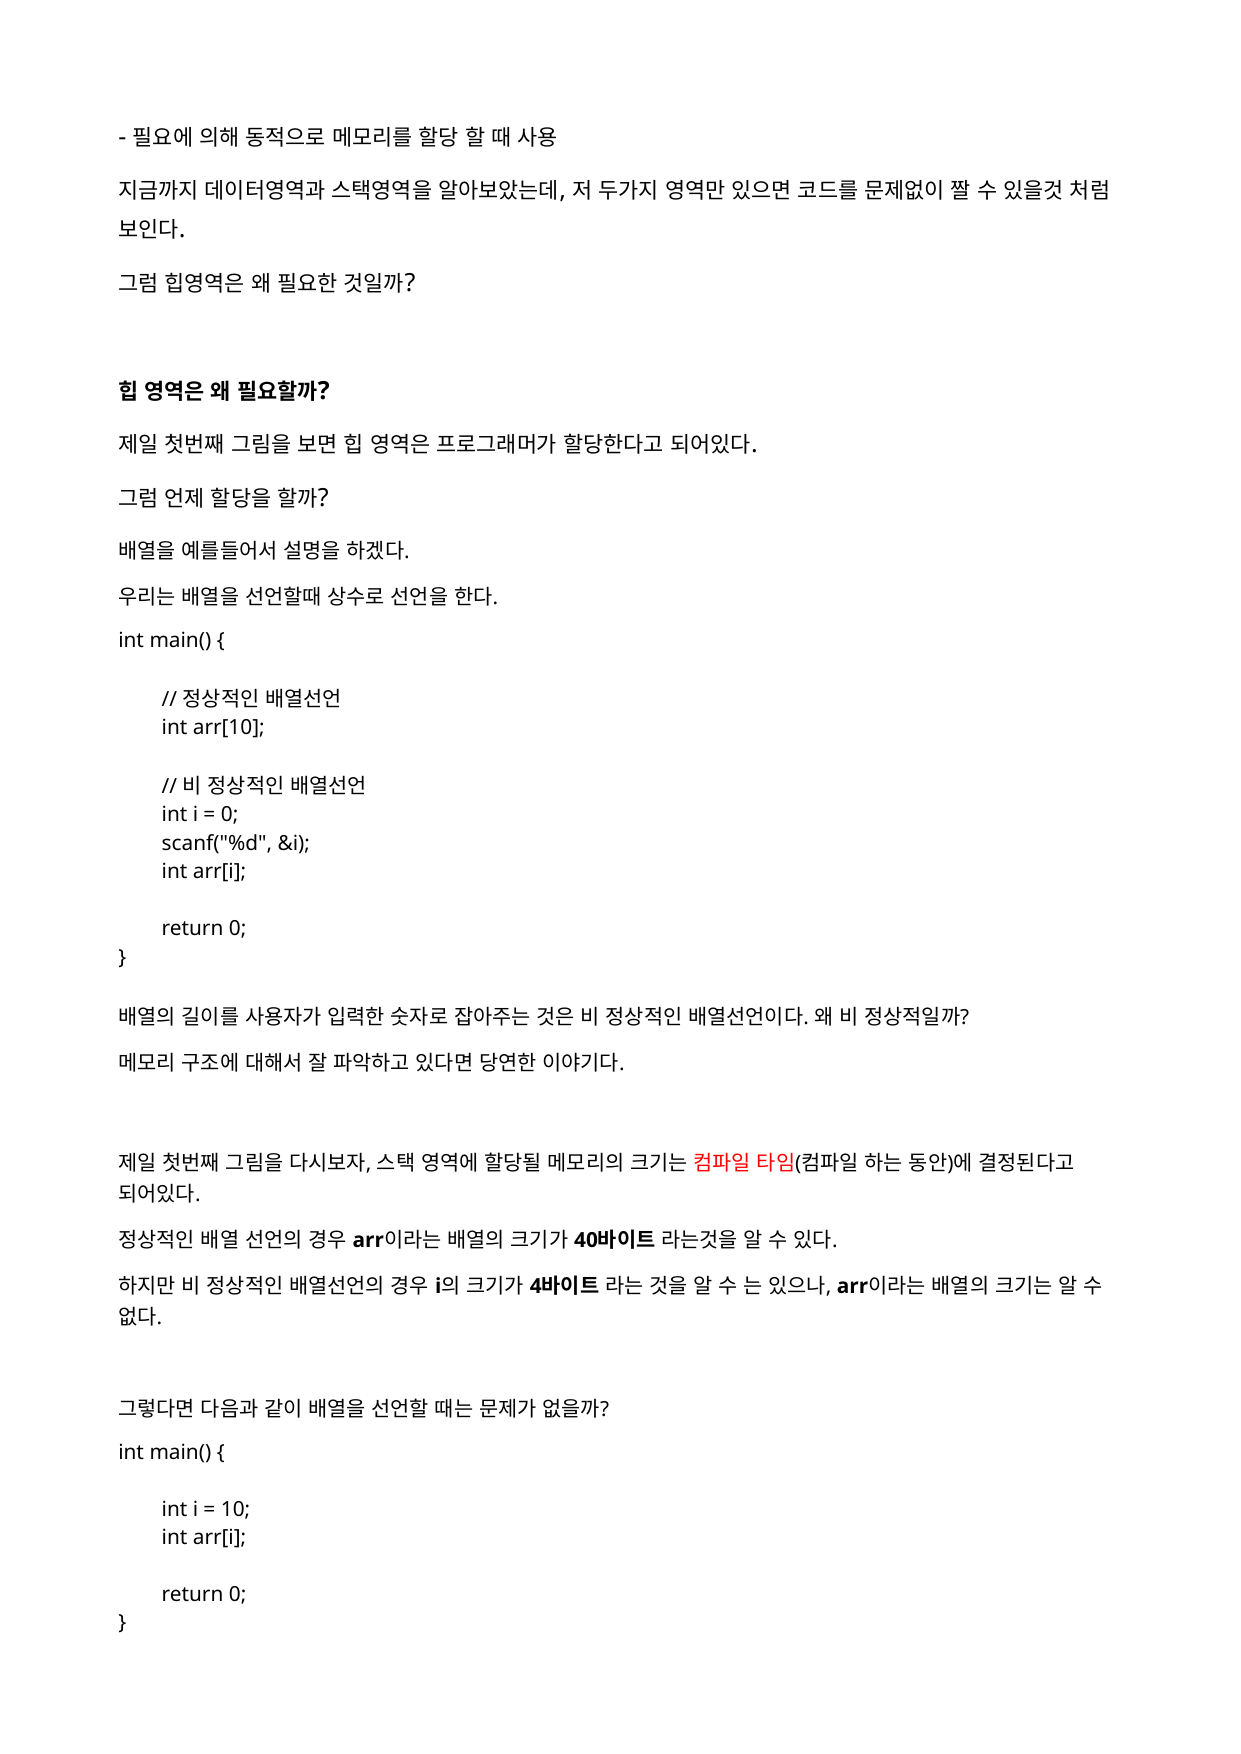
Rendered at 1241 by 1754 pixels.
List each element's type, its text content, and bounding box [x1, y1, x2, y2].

text int i = 10; [118, 1494, 1122, 1522]
text 배열의 길이를 사용자가 입력한 숫자로 잡아주는 것은 비 정상적인 배열선언이다. 왜 비 정상적일까? [118, 1000, 1122, 1031]
text // 정상적인 배열선언 [118, 682, 1122, 712]
text 지금까지 데이터영역과 스택영역을 알아보았는데, 저 두가지 영역만 있으면 코드를 문제없이 짤 수 있을것 처럼 보인다. [118, 172, 1122, 245]
text } [118, 942, 1122, 970]
text 제일 첫번째 그림을 다시보자, 스택 영역에 할당될 메모리의 크기는 컴파일 타임(컴파일 하는 동안)에 결정된다고 되어있다. [118, 1145, 1122, 1208]
text 그럼 힙영역은 왜 필요한 것일까? [118, 265, 1122, 299]
text 그렇다면 다음과 같이 배열을 선언할 때는 문제가 없을까? [118, 1391, 1122, 1422]
text 배열을 예를들어서 설명을 하겠다. [118, 533, 1122, 565]
text 우리는 배열을 선언할때 상수로 선언을 한다. [118, 579, 1122, 611]
text int arr[10]; [118, 712, 1122, 741]
text 메모리 구조에 대해서 잘 파악하고 있다면 당연한 이야기다. [118, 1046, 1122, 1077]
text return 0; [118, 1579, 1122, 1607]
text - 필요에 의해 동적으로 메모리를 할당 할 때 사용 [118, 118, 1122, 152]
text } [118, 1607, 1122, 1636]
text 힙 영역은 왜 필요할까? [118, 372, 1122, 406]
text 제일 첫번째 그림을 보면 힙 영역은 프로그래머가 할당한다고 되어있다. [118, 426, 1122, 460]
text scanf("%d", &i); [118, 828, 1122, 856]
text // 비 정상적인 배열선언 [118, 769, 1122, 799]
text int arr[i]; [118, 1522, 1122, 1551]
text return 0; [118, 913, 1122, 942]
text 하지만 비 정상적인 배열선언의 경우 i의 크기가 4바이트 라는 것을 알 수 는 있으나, arr이라는 배열의 크기는 알 수 없다. [118, 1268, 1122, 1331]
text int arr[i]; [118, 856, 1122, 885]
text int main() { [118, 625, 1122, 654]
text 정상적인 배열 선언의 경우 arr이라는 배열의 크기가 40바이트 라는것을 알 수 있다. [118, 1222, 1122, 1253]
text int main() { [118, 1437, 1122, 1465]
text 그럼 언제 할당을 할까? [118, 480, 1122, 514]
text int i = 0; [118, 799, 1122, 828]
